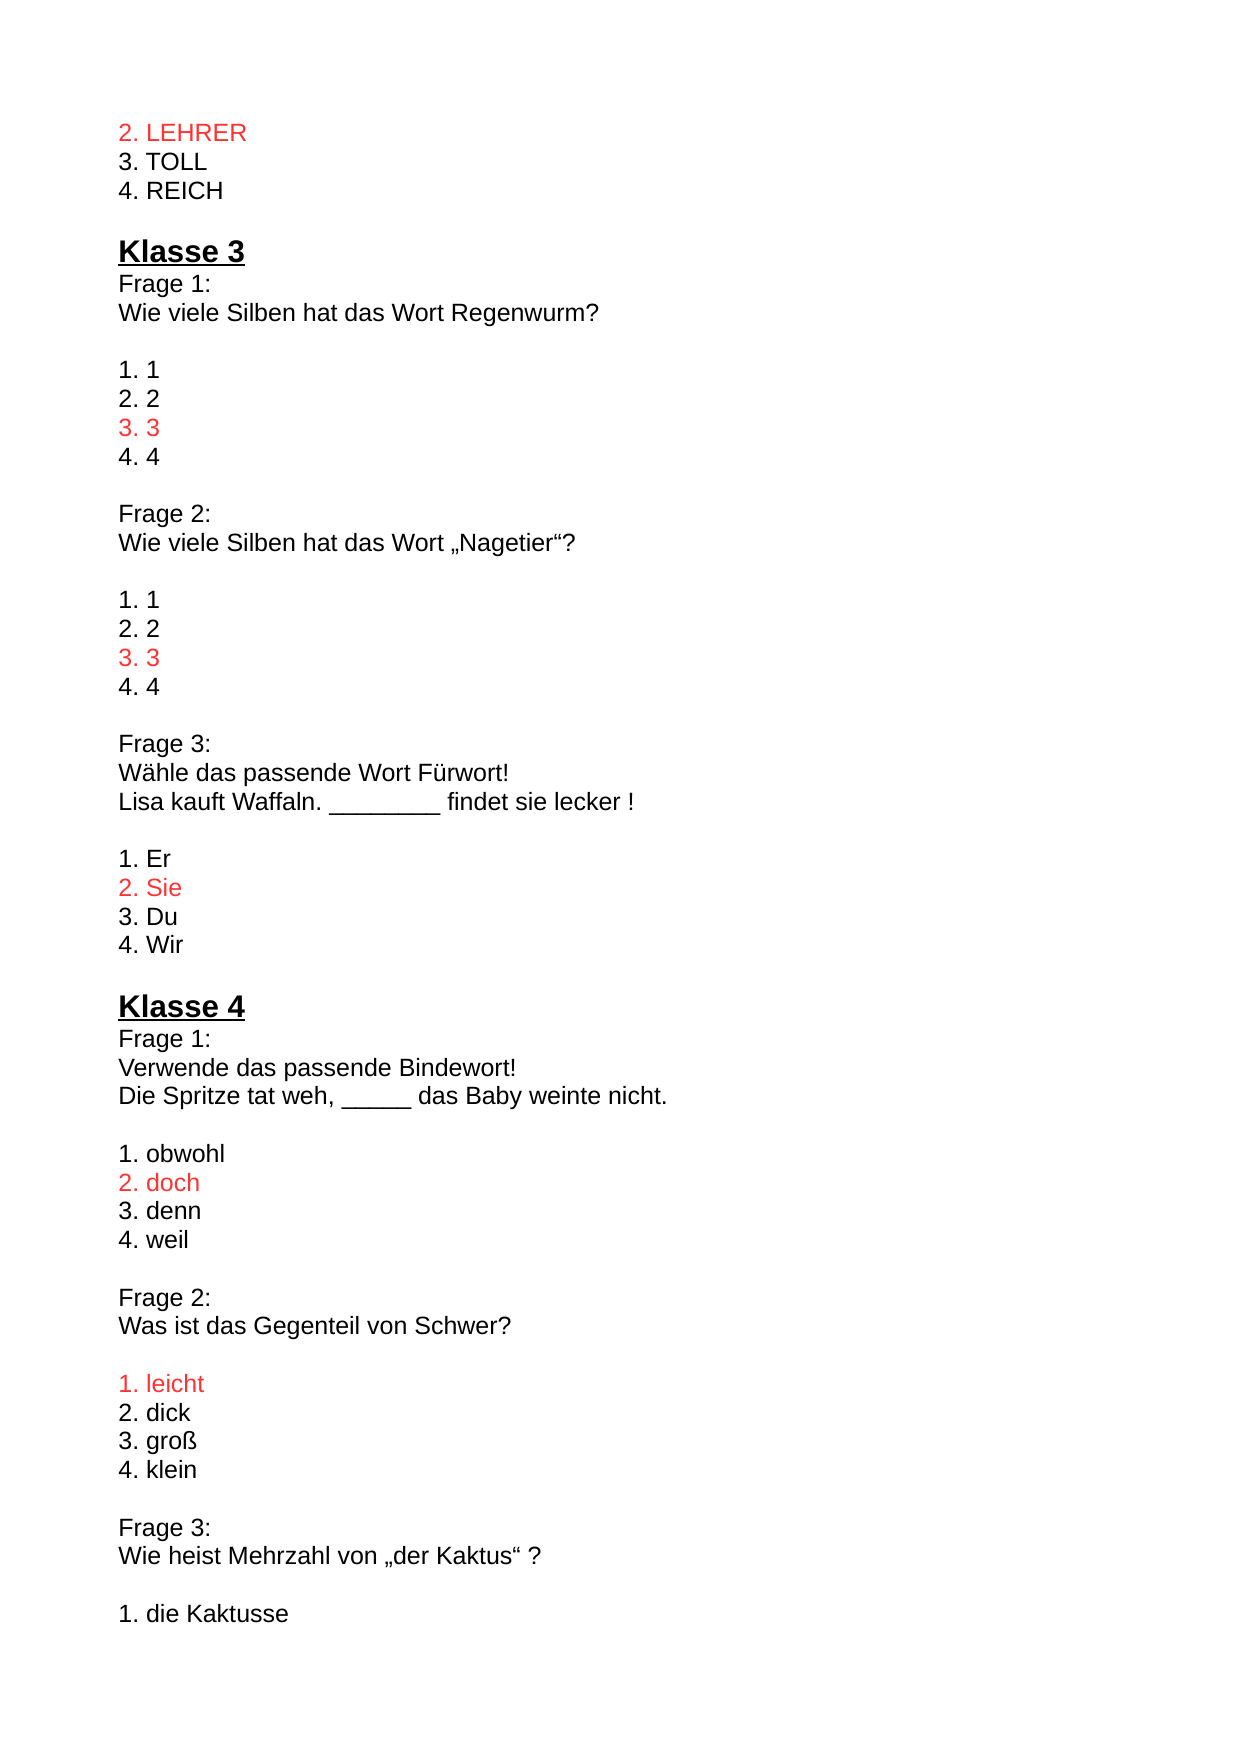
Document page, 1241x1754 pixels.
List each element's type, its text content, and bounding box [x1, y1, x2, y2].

text Wähle das passende Wort Fürwort! [118, 758, 1122, 787]
text Klasse 4 [118, 988, 1122, 1024]
text 4. 4 [118, 442, 1122, 470]
text 2. 2 [118, 614, 1122, 643]
text Frage 2: [118, 499, 1122, 528]
text 1. Er [118, 844, 1122, 873]
text 4. weil [118, 1225, 1122, 1254]
text 3. groß [118, 1426, 1122, 1455]
text 2. LEHRER [118, 118, 1122, 147]
text 2. 2 [118, 384, 1122, 413]
text Lisa kauft Waffaln. ________ findet sie lecker ! [118, 787, 1122, 815]
text Verwende das passende Bindewort! [118, 1052, 1122, 1081]
text 1. die Kaktusse [118, 1599, 1122, 1627]
text 2. dick [118, 1397, 1122, 1426]
text Frage 2: [118, 1282, 1122, 1311]
text Wie heist Mehrzahl von „der Kaktus“ ? [118, 1541, 1122, 1570]
text Klasse 3 [118, 233, 1122, 269]
text 3. 3 [118, 643, 1122, 672]
text 1. 1 [118, 355, 1122, 384]
text 4. Wir [118, 930, 1122, 959]
text 1. 1 [118, 585, 1122, 614]
text 4. REICH [118, 176, 1122, 204]
text Die Spritze tat weh, _____ das Baby weinte nicht. [118, 1081, 1122, 1110]
text 4. 4 [118, 672, 1122, 700]
text Frage 3: [118, 729, 1122, 758]
text Was ist das Gegenteil von Schwer? [118, 1311, 1122, 1340]
text 3. 3 [118, 413, 1122, 442]
text 1. obwohl [118, 1139, 1122, 1167]
text Wie viele Silben hat das Wort Regenwurm? [118, 298, 1122, 327]
text 4. klein [118, 1455, 1122, 1484]
text 2. Sie [118, 873, 1122, 902]
text Frage 1: [118, 1024, 1122, 1052]
text 1. leicht [118, 1369, 1122, 1397]
text 2. doch [118, 1167, 1122, 1196]
text Frage 1: [118, 269, 1122, 298]
text 3. TOLL [118, 147, 1122, 176]
text 3. Du [118, 902, 1122, 930]
text Frage 3: [118, 1512, 1122, 1541]
text 3. denn [118, 1196, 1122, 1225]
text Wie viele Silben hat das Wort „Nagetier“? [118, 528, 1122, 557]
